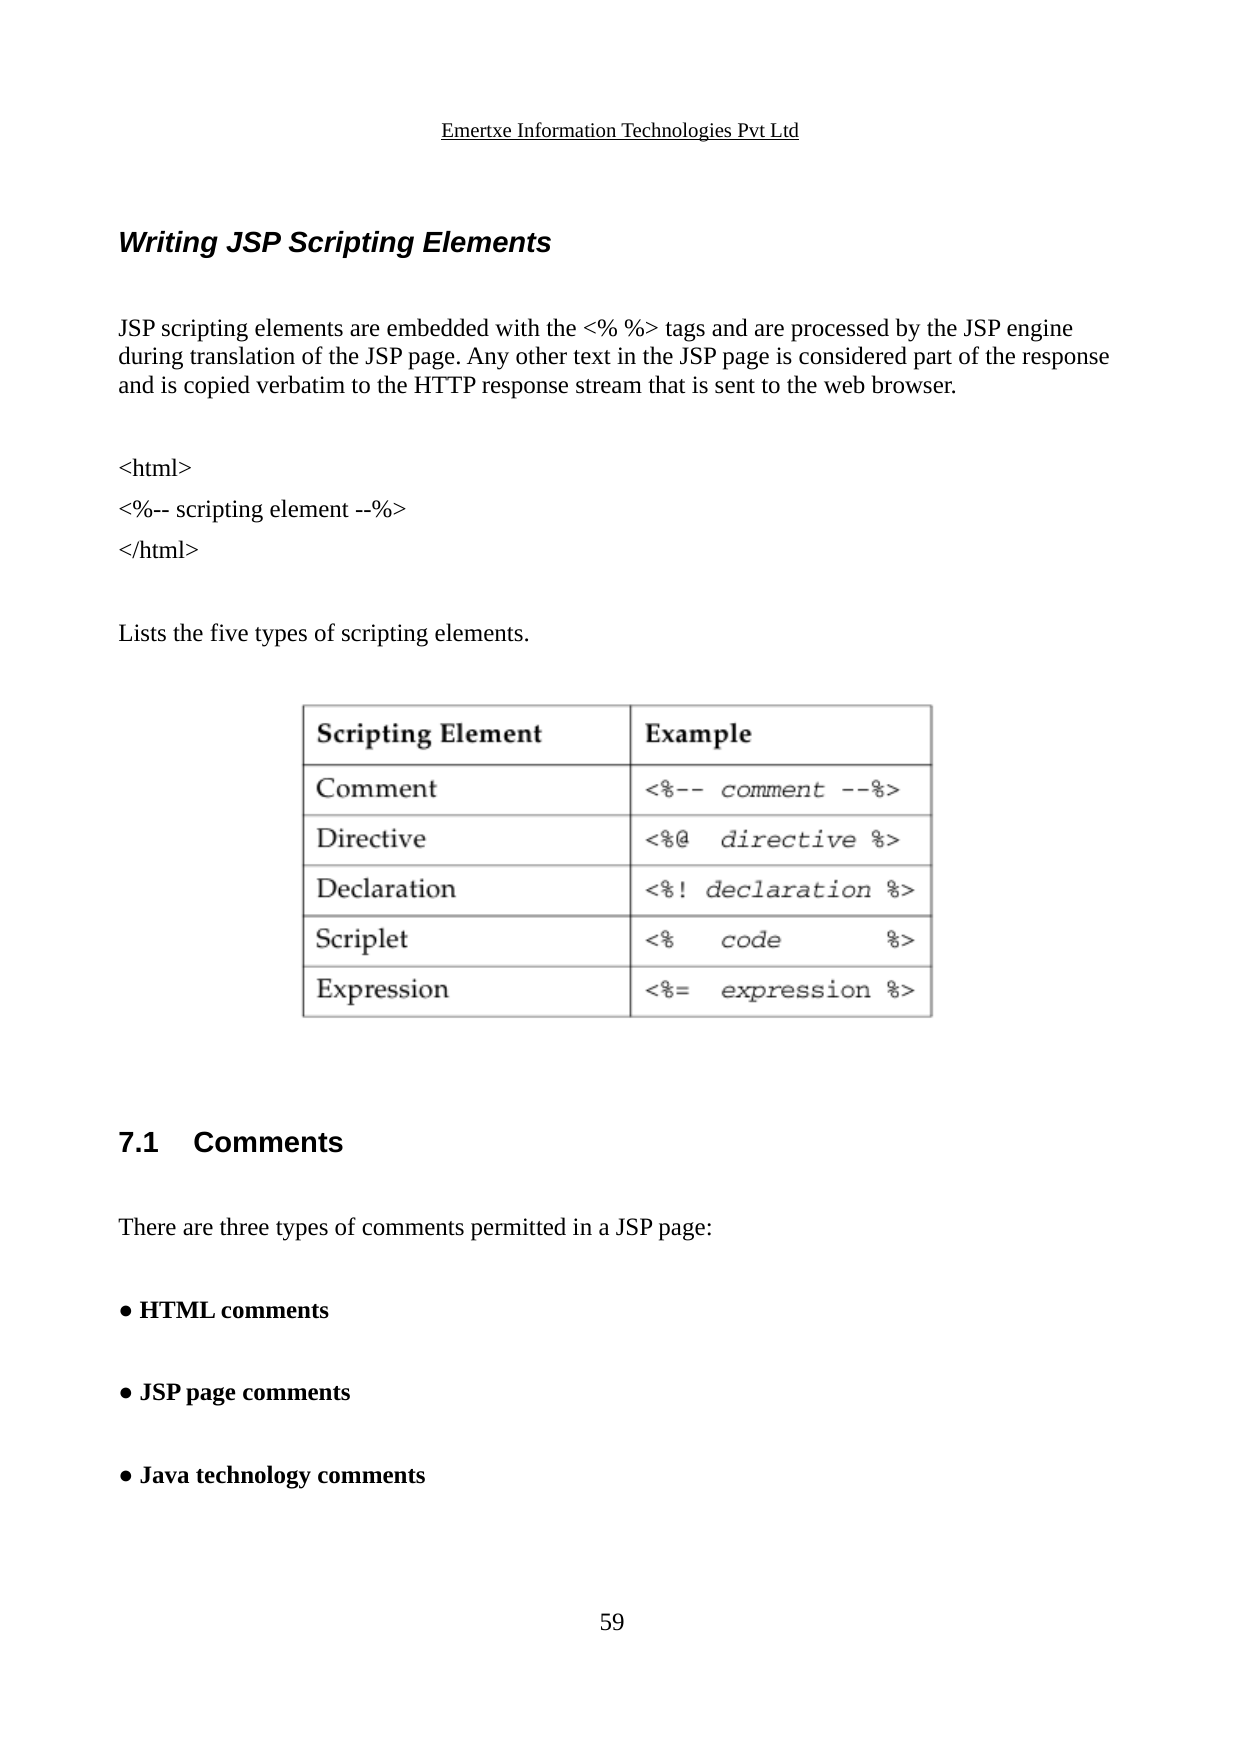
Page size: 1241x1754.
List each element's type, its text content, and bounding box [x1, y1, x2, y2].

text ● Java technology comments [118, 1460, 1122, 1489]
text JSP scripting elements are embedded with the <% %> tags and are processed by the JSP engine during translation of the JSP page. Any other text in the JSP page is considered part of the response and is copied verbatim to the HTTP response stream that is sent to the web browser. [118, 313, 1122, 399]
text Lists the five types of scripting elements. [118, 618, 1122, 646]
picture [278, 700, 963, 1040]
text <html> [118, 453, 1122, 481]
text </html> [118, 535, 1122, 564]
text <%-- scripting element --%> [118, 494, 1122, 523]
text There are three types of comments permitted in a JSP page: [118, 1212, 1122, 1241]
text ● HTML comments [118, 1295, 1122, 1324]
subtitle Writing JSP Scripting Elements [118, 225, 1122, 259]
subtitle Comments [118, 1125, 1122, 1159]
text ● JSP page comments [118, 1377, 1122, 1406]
